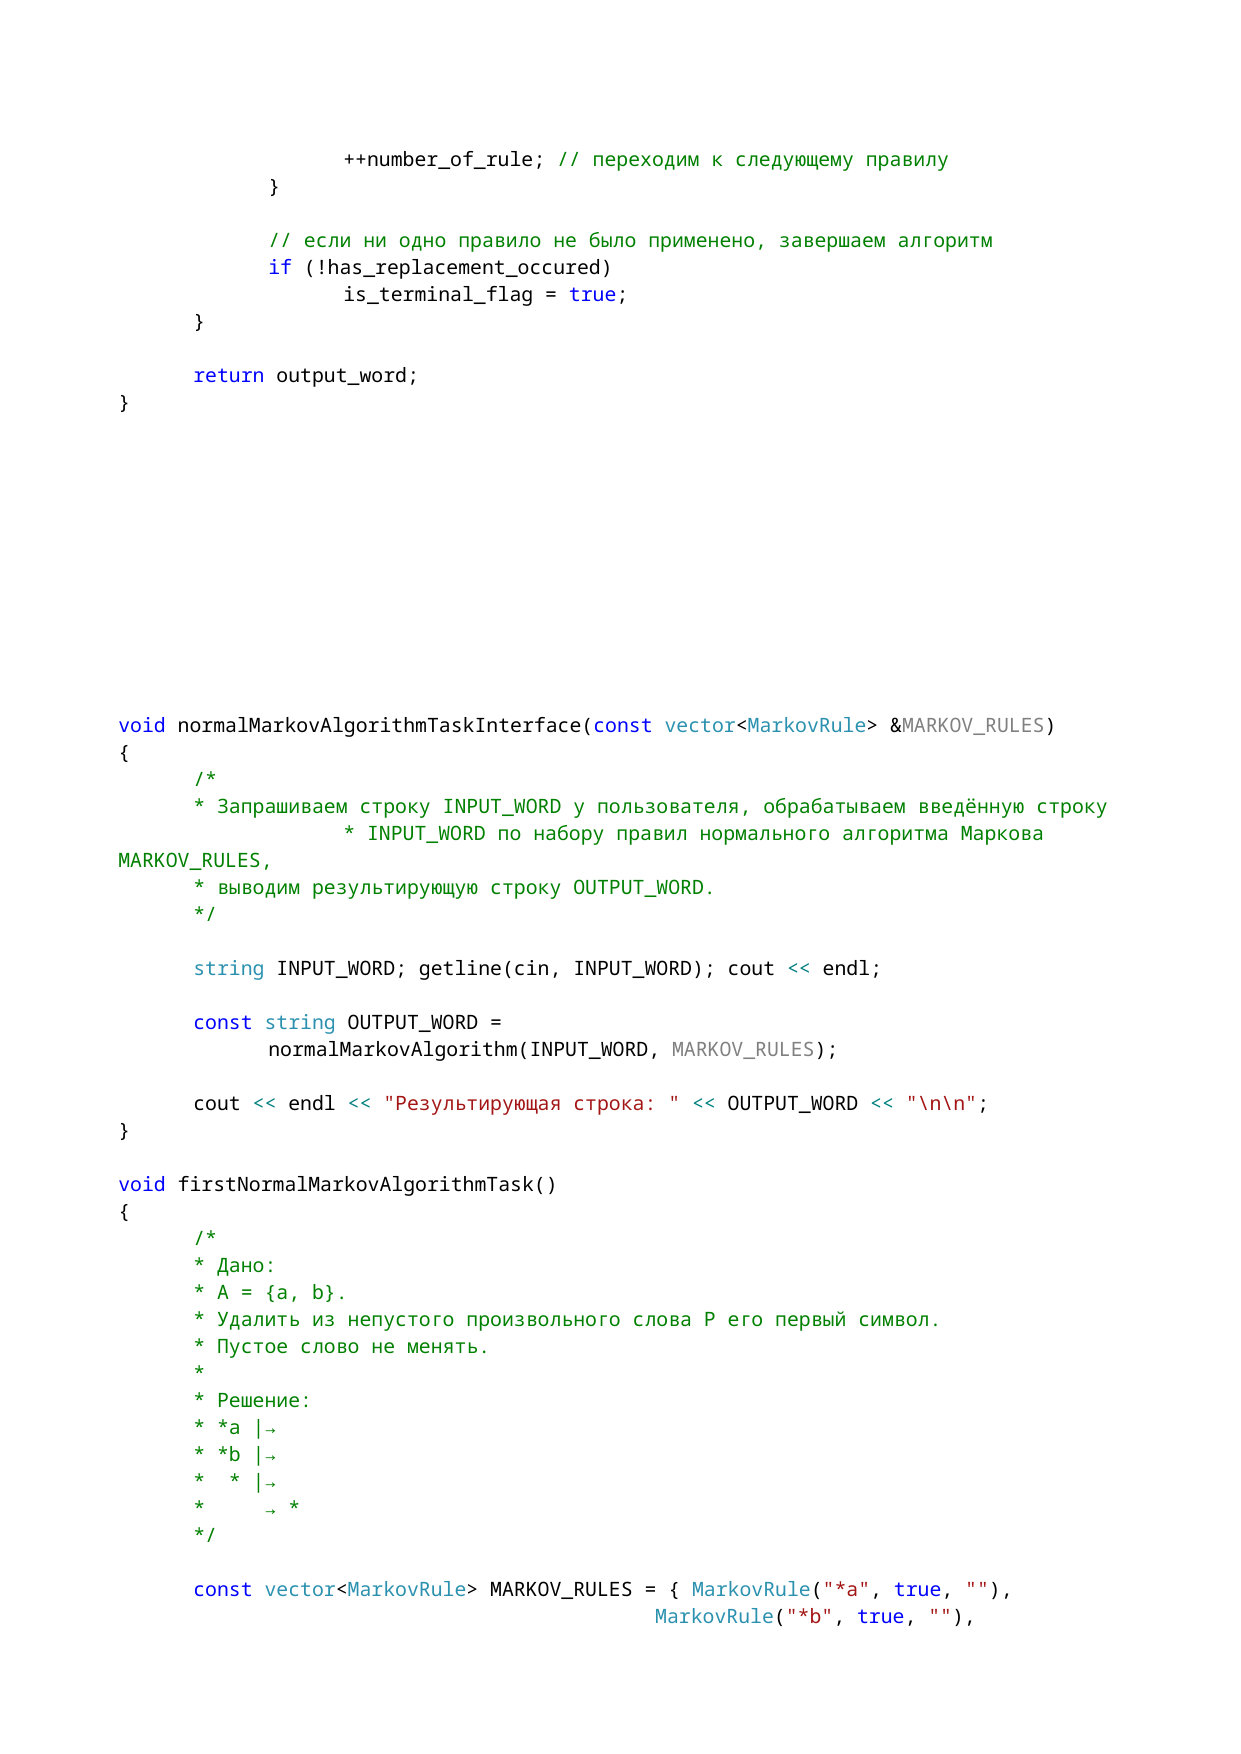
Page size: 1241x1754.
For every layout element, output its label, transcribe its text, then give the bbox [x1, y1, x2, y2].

text const vector<MarkovRule> MARKOV_RULES = { MarkovRule("*a", true, ""), [118, 1575, 1122, 1602]
text return output_word; [118, 361, 1122, 388]
text { [118, 739, 1122, 766]
text } [118, 172, 1122, 199]
text * Запрашиваем строку INPUT_WORD у пользователя, обрабатываем введённую строку * INPUT_WORD по набору правил нормального алгоритма Маркова MARKOV_RULES, [118, 793, 1122, 873]
text void normalMarkovAlgorithmTaskInterface(const vector<MarkovRule> &MARKOV_RULES) [118, 712, 1122, 739]
text * Дано: [118, 1251, 1122, 1278]
text * [118, 1359, 1122, 1386]
text const string OUTPUT_WORD = [118, 1008, 1122, 1035]
text cout << endl << "Результирующая строка: " << OUTPUT_WORD << "\n\n"; [118, 1089, 1122, 1116]
text normalMarkovAlgorithm(INPUT_WORD, MARKOV_RULES); [118, 1035, 1122, 1062]
text * *b |→ [118, 1440, 1122, 1467]
text * * |→ [118, 1467, 1122, 1494]
text */ [118, 1521, 1122, 1548]
text MarkovRule("*b", true, ""), [118, 1602, 1122, 1629]
text * выводим результирующую строку OUTPUT_WORD. [118, 873, 1122, 901]
text if (!has_replacement_occured) [118, 253, 1122, 280]
text string INPUT_WORD; getline(cin, INPUT_WORD); cout << endl; [118, 954, 1122, 981]
text * Пустое слово не менять. [118, 1332, 1122, 1359]
text * *a |→ [118, 1413, 1122, 1440]
text ++number_of_rule; // переходим к следующему правилу [118, 145, 1122, 172]
text /* [118, 766, 1122, 793]
text * A = {a, b}. [118, 1278, 1122, 1305]
text } [118, 388, 1122, 415]
text /* [118, 1224, 1122, 1251]
text is_terminal_flag = true; [118, 280, 1122, 307]
text * Удалить из непустого произвольного слова P его первый символ. [118, 1305, 1122, 1332]
text } [118, 1116, 1122, 1143]
text void firstNormalMarkovAlgorithmTask() [118, 1170, 1122, 1197]
text { [118, 1197, 1122, 1224]
text // если ни одно правило не было применено, завершаем алгоритм [118, 226, 1122, 253]
text */ [118, 901, 1122, 927]
text * Решение: [118, 1386, 1122, 1413]
text * → * [118, 1494, 1122, 1521]
text } [118, 307, 1122, 334]
